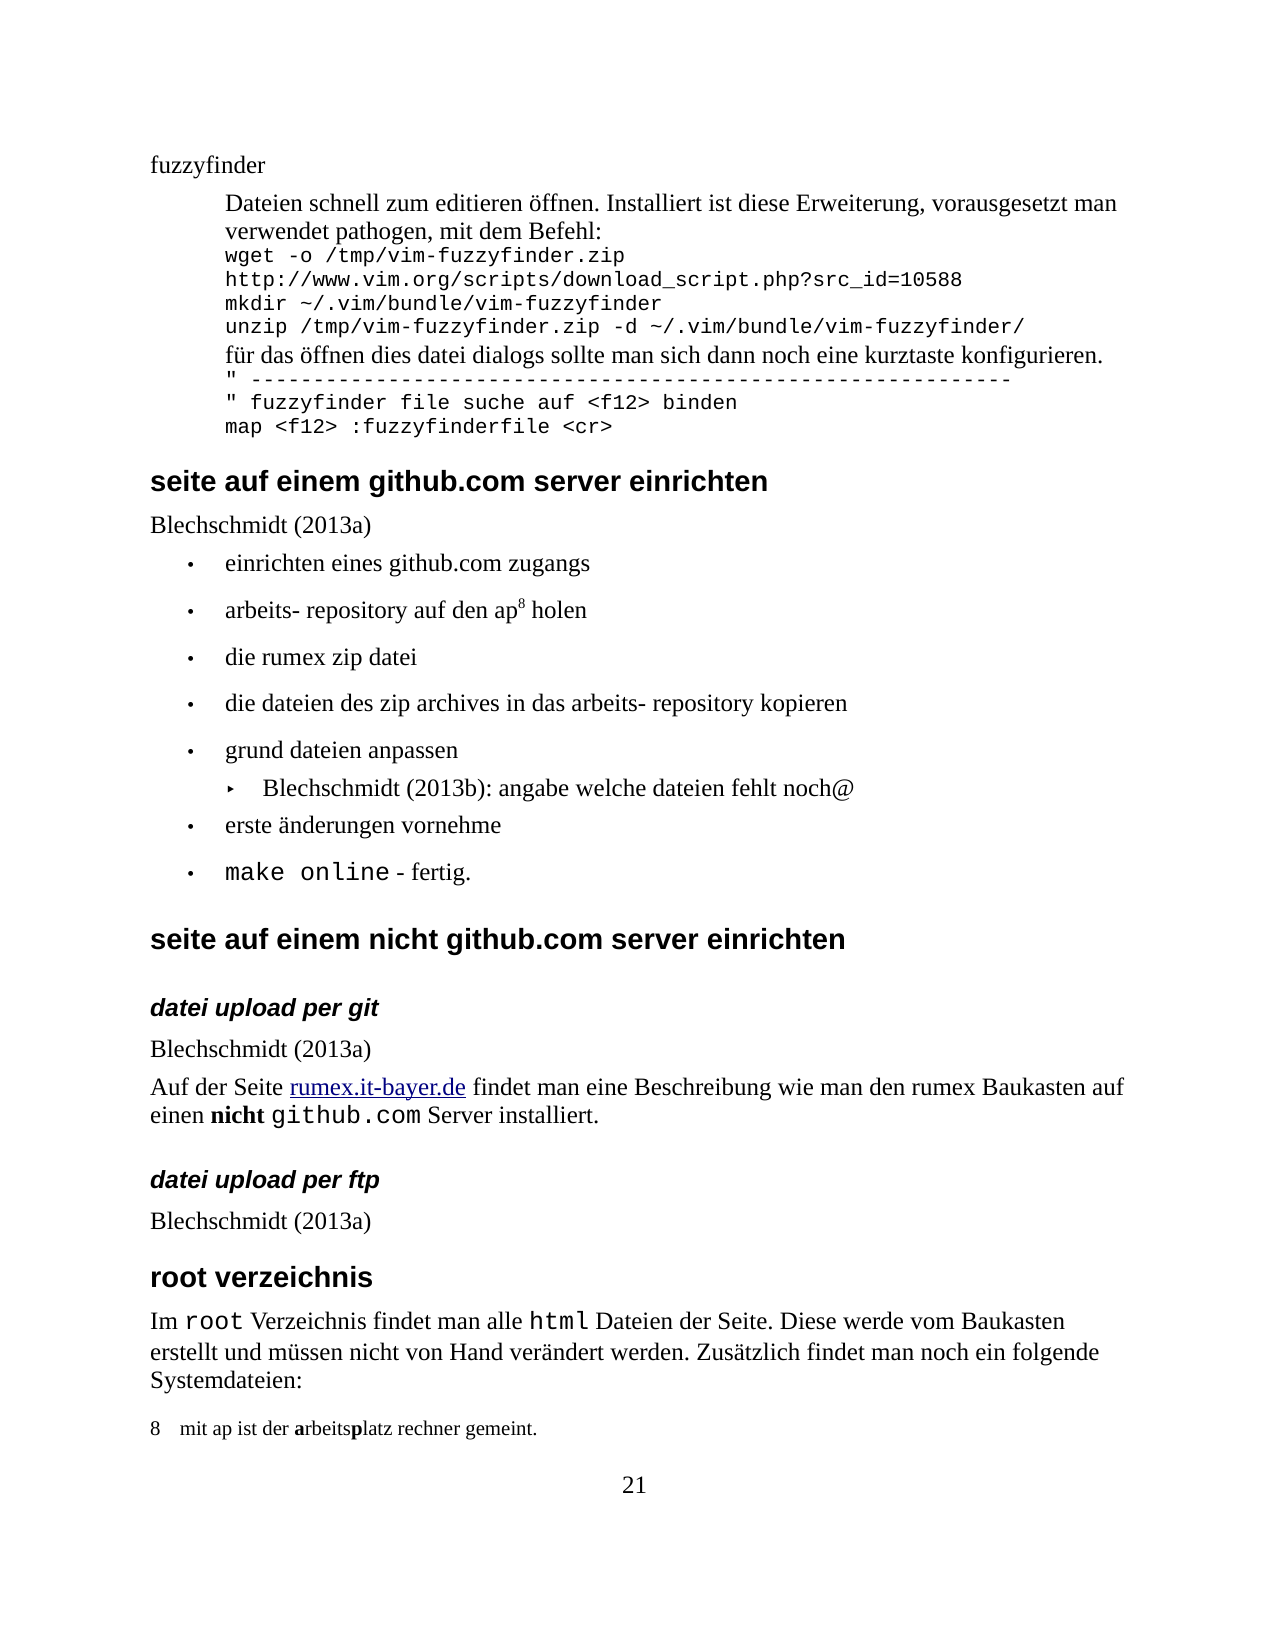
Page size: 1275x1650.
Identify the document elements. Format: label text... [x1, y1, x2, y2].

list erste änderungen vornehme [187, 810, 1125, 839]
list die rumex zip datei [187, 642, 1125, 670]
text " ------------------------------------------------------------- [225, 368, 1125, 392]
text Blechschmidt (2013a) [150, 1206, 1125, 1235]
subtitle root verzeichnis [150, 1260, 1125, 1293]
list die dateien des zip archives in das arbeits- repository kopieren [187, 688, 1125, 717]
list einrichten eines github.com zugangs [187, 548, 1125, 577]
subtitle seite auf einem nicht github.com server einrichten [150, 922, 1125, 955]
subtitle datei upload per git [150, 993, 1125, 1021]
list grund dateien anpassen [187, 735, 1125, 764]
list arbeits- repository auf den ap holen [187, 595, 1125, 624]
text Dateien schnell zum editieren öffnen. Installiert ist diese Erweiterung, vorausgesetzt man verwendet pathogen, mit dem Befehl: [225, 188, 1125, 245]
text fuzzyfinder [150, 150, 1125, 179]
text map <f12> :fuzzyfinderfile <cr> [225, 416, 1125, 439]
list make online - fertig. [187, 857, 1125, 888]
subtitle seite auf einem github.com server einrichten [150, 464, 1125, 498]
text mkdir ~/.vim/bundle/vim-fuzzyfinder [225, 292, 1125, 316]
subtitle datei upload per ftp [150, 1165, 1125, 1194]
text für das öffnen dies datei dialogs sollte man sich dann noch eine kurztaste konfigurieren. [225, 340, 1125, 368]
list Blechschmidt (2013b): angabe welche dateien fehlt noch@ [225, 773, 1125, 801]
text unzip /tmp/vim-fuzzyfinder.zip -d ~/.vim/bundle/vim-fuzzyfinder/ [225, 316, 1125, 340]
text wget -o /tmp/vim-fuzzyfinder.zip http://www.vim.org/scripts/download_script.php?src_id=10588 [225, 245, 1125, 292]
text Blechschmidt (2013a) [150, 1034, 1125, 1063]
text Auf der Seite rumex.it-bayer.de findet man eine Beschreibung wie man den rumex Baukasten auf einen nicht github.com Server installiert. [150, 1072, 1125, 1131]
text " fuzzyfinder file suche auf <f12> binden [225, 392, 1125, 416]
text Im root Verzeichnis findet man alle html Dateien der Seite. Diese werde vom Baukasten erstellt und müssen nicht von Hand verändert werden. Zusätzlich findet man noch ein folgende Systemdateien: [150, 1306, 1125, 1394]
list mit ap ist der arbeitsplatz rechner gemeint. [150, 1416, 1125, 1440]
text Blechschmidt (2013a) [150, 511, 1125, 539]
